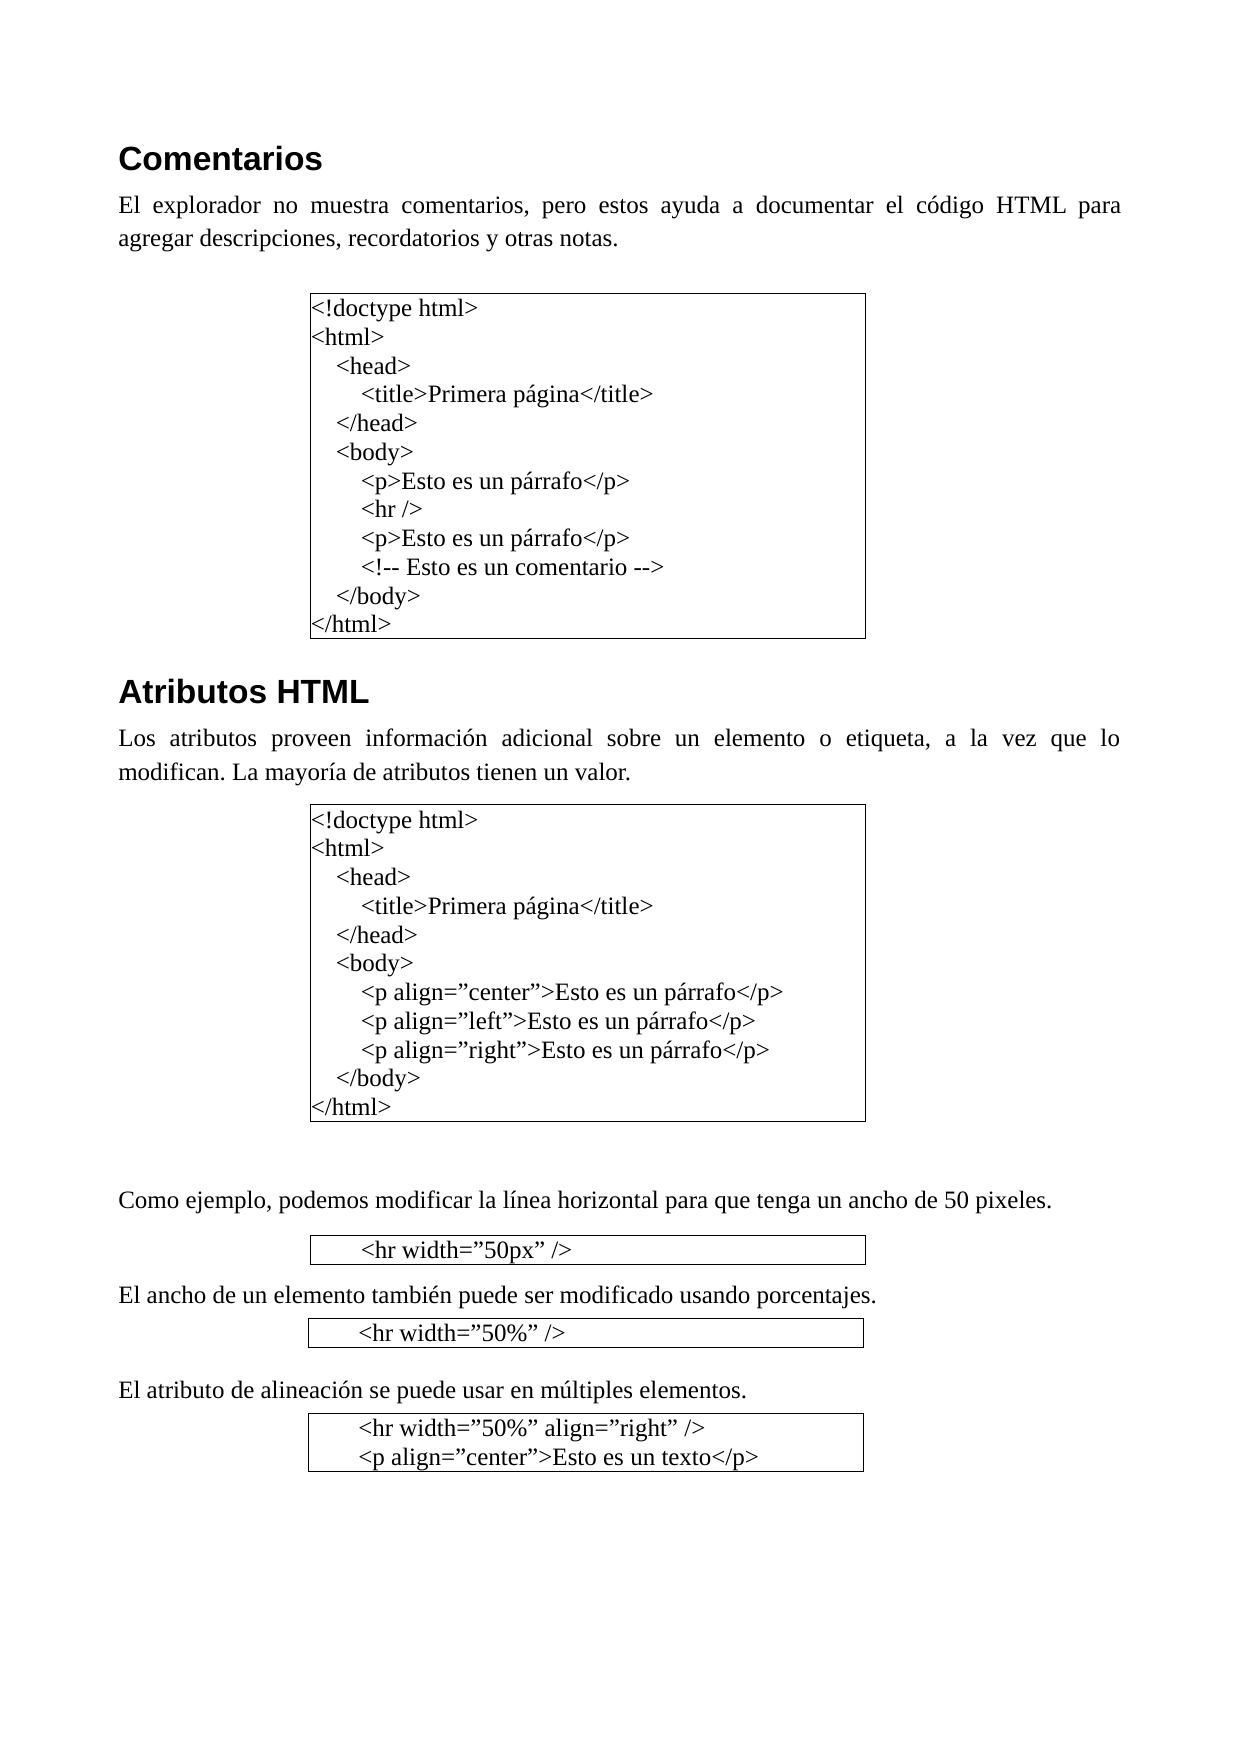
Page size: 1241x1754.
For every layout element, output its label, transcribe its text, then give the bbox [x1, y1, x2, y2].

subtitle Atributos HTML [118, 672, 1122, 711]
text El atributo de alineación se puede usar en múltiples elementos. [118, 1375, 1122, 1404]
text El ancho de un elemento también puede ser modificado usando porcentajes. [118, 1280, 1122, 1309]
text Como ejemplo, podemos modificar la línea horizontal para que tenga un ancho de 50 pixeles. [118, 1185, 1122, 1214]
text Los atributos proveen información adicional sobre un elemento o etiqueta, a la vez que lo modifican. La mayoría de atributos tienen un valor. [118, 723, 1122, 785]
subtitle Comentarios [118, 139, 1122, 178]
text El explorador no muestra comentarios, pero estos ayuda a documentar el código HTML para agregar descripciones, recordatorios y otras notas. [118, 190, 1122, 252]
